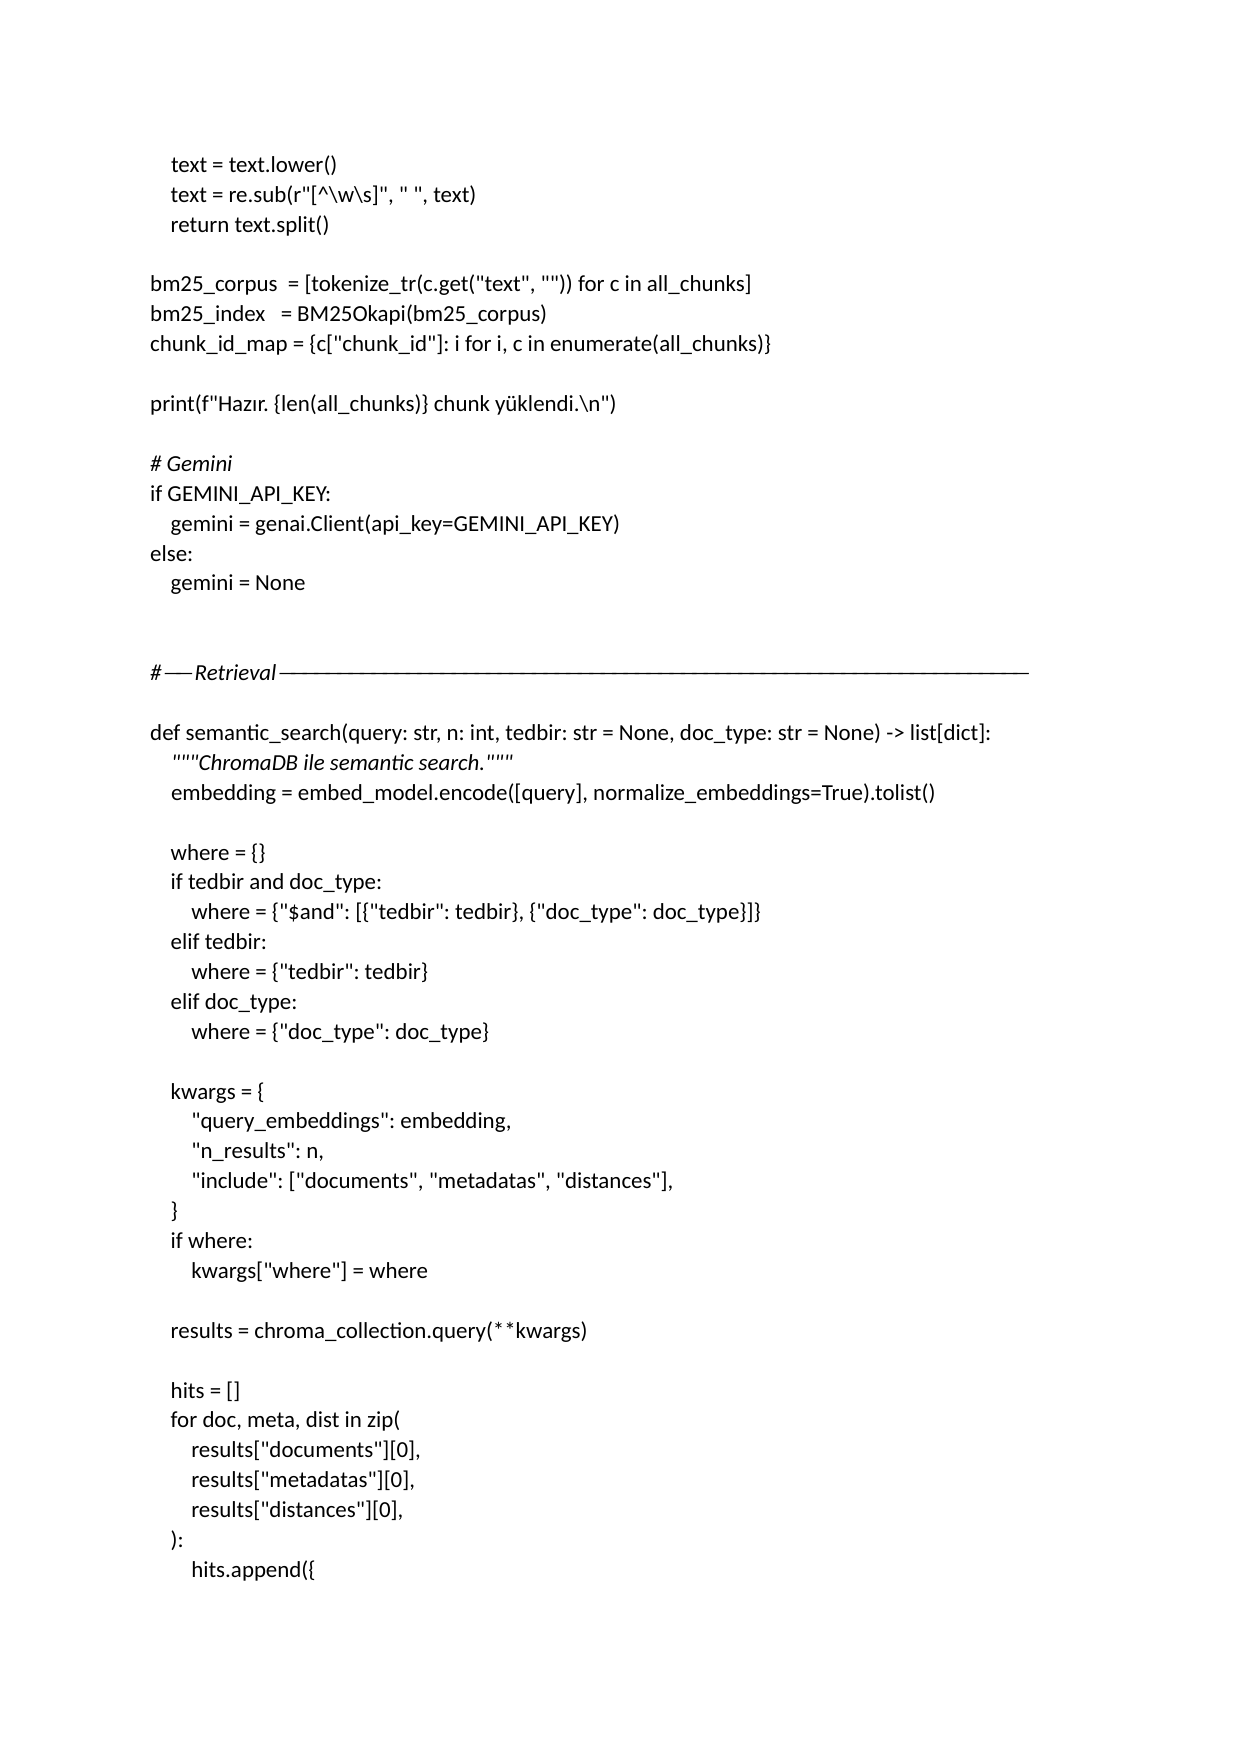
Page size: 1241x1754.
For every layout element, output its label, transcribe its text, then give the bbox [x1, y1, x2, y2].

text text = text.lower() text = re.sub(r"[^\w\s]", " ", text) return text.split() bm25_corpus = [tokenize_tr(c.get("text", "")) for c in all_chunks] bm25_index = BM25Okapi(bm25_corpus) chunk_id_map = {c["chunk_id"]: i for i, c in enumerate(all_chunks)} print(f"Hazır. {len(all_chunks)} chunk yüklendi.\n") # Gemini if GEMINI_API_KEY: gemini = genai.Client(api_key=GEMINI_API_KEY) else: gemini = None # ── Retrieval ───────────────────────────────────────────────────────────────── def semantic_search(query: str, n: int, tedbir: str = None, doc_type: str = None) -> list[dict]: """ChromaDB ile semantic search.""" embedding = embed_model.encode([query], normalize_embeddings=True).tolist() where = {} if tedbir and doc_type: where = {"$and": [{"tedbir": tedbir}, {"doc_type": doc_type}]} elif tedbir: where = {"tedbir": tedbir} elif doc_type: where = {"doc_type": doc_type} kwargs = { "query_embeddings": embedding, "n_results": n, "include": ["documents", "metadatas", "distances"], } if where: kwargs["where"] = where results = chroma_collection.query(**kwargs) hits = [] for doc, meta, dist in zip( results["documents"][0], results["metadatas"][0], results["distances"][0], ): hits.append({ [150, 150, 1090, 1583]
